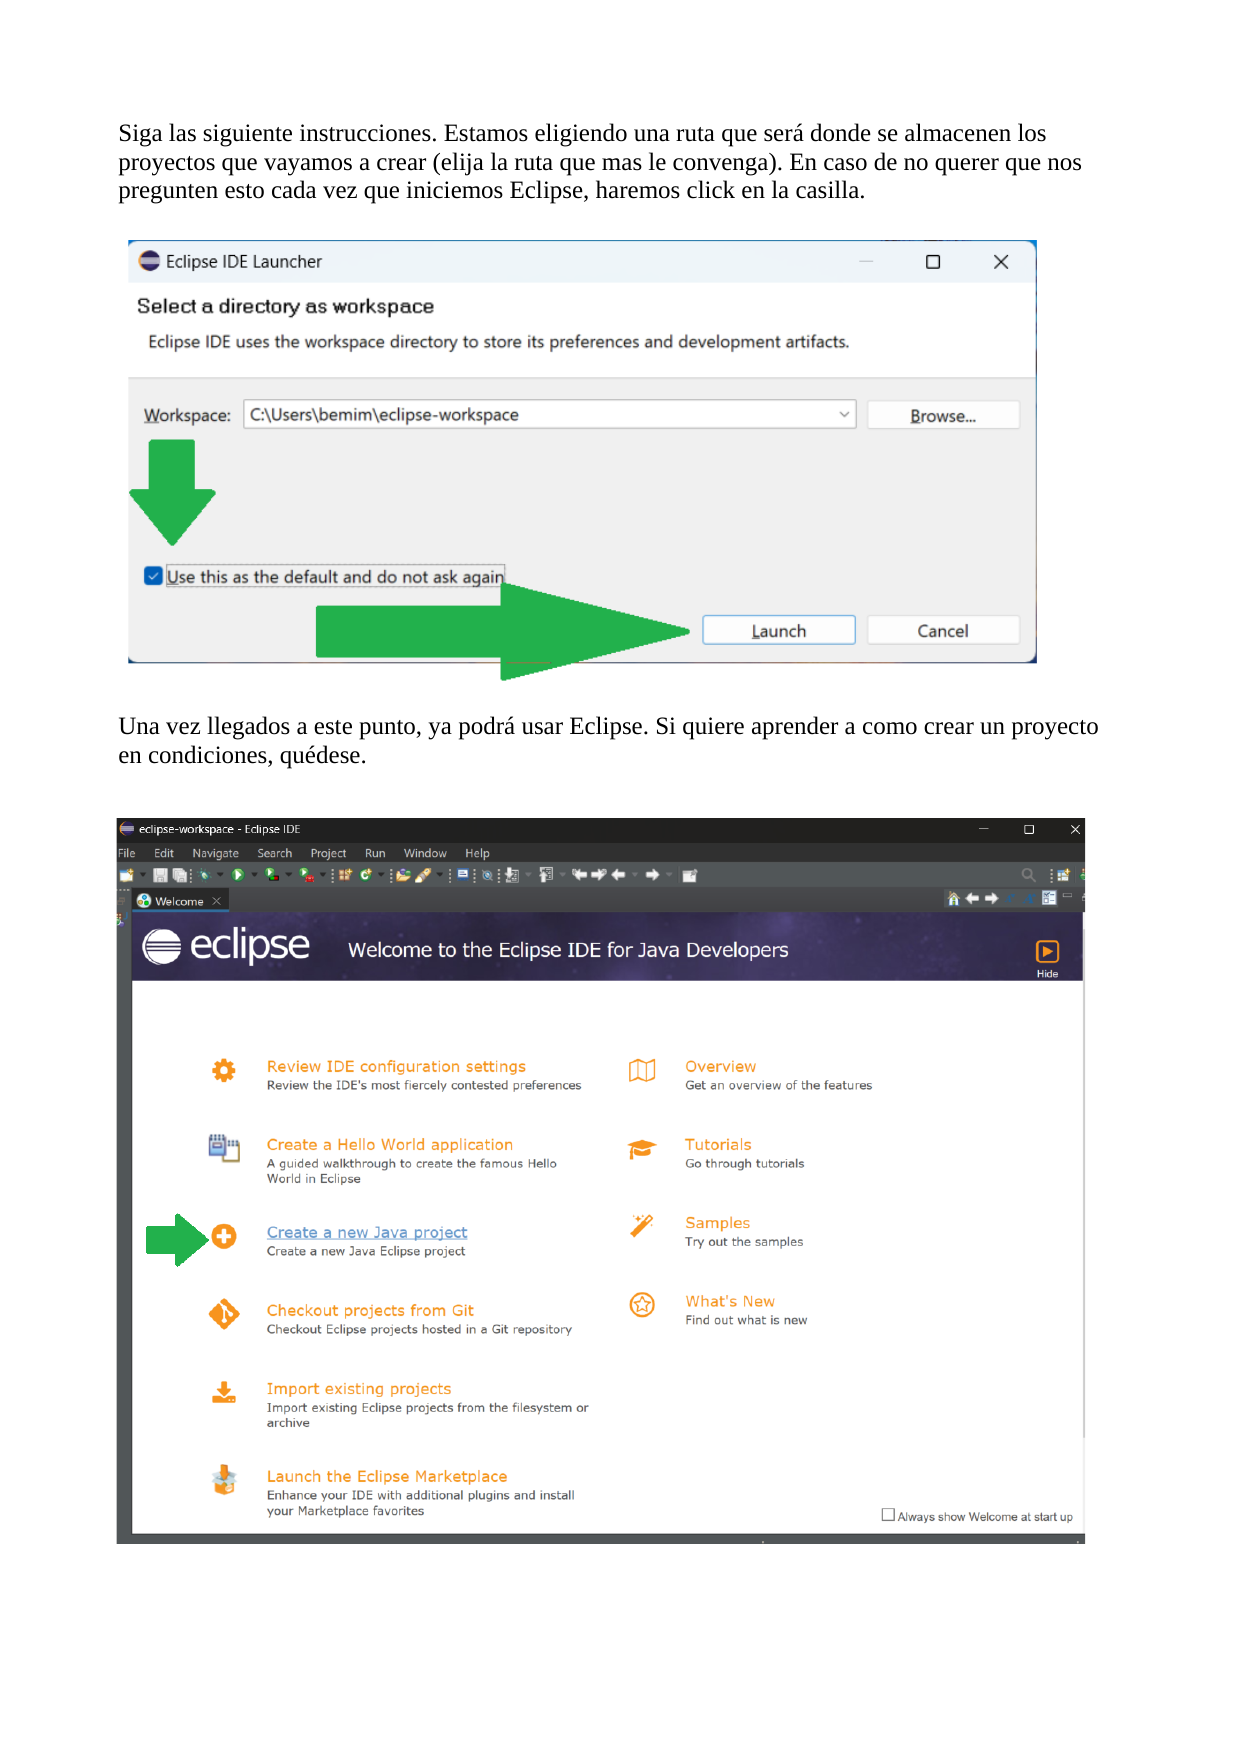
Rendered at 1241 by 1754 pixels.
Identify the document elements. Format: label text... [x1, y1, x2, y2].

picture [128, 240, 1052, 683]
text Una vez llegados a este punto, ya podrá usar Eclipse. Si quiere aprender a como crear un proyecto en condiciones, quédese. [118, 711, 1122, 769]
picture [116, 818, 1086, 1544]
text Siga las siguiente instrucciones. Estamos eligiendo una ruta que será donde se almacenen los proyectos que vayamos a crear (elija la ruta que mas le convenga). En caso de no querer que nos pregunten esto cada vez que iniciemos Eclipse, haremos click en la casilla. [118, 118, 1122, 204]
